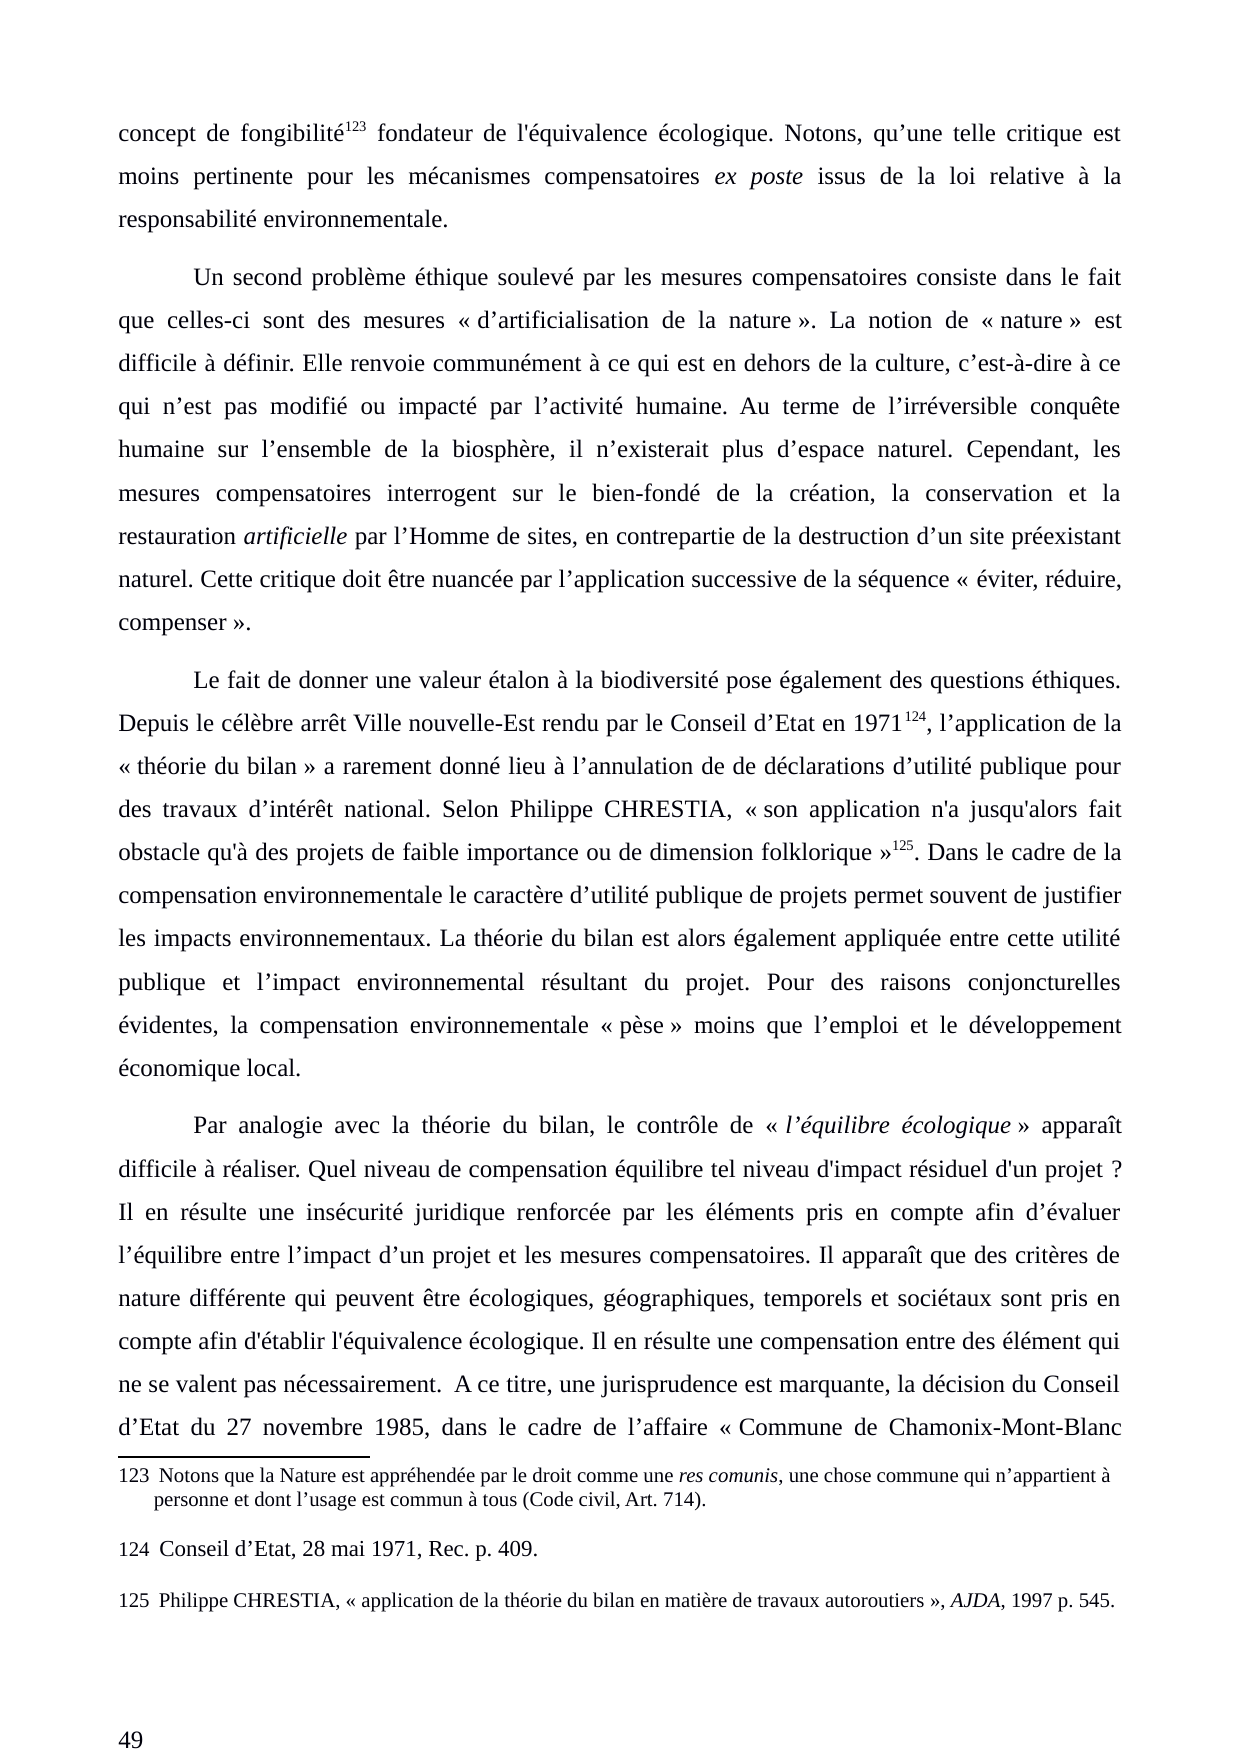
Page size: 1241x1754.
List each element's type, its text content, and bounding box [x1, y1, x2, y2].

text Conseil d’Etat, 28 mai 1971, Rec. p. 409. [118, 1535, 1122, 1561]
text Un second problème éthique soulevé par les mesures compensatoires consiste dans le fait que celles-ci sont des mesures « d’artificialisation de la nature ». La notion de « nature » est difficile à définir. Elle renvoie communément à ce qui est en dehors de la culture, c’est-à-dire à ce qui n’est pas modifié ou impacté par l’activité humaine. Au terme de l’irréversible conquête humaine sur l’ensemble de la biosphère, il n’existerait plus d’espace naturel. Cependant, les mesures compensatoires interrogent sur le bien-fondé de la création, la conservation et la restauration artificielle par l’Homme de sites, en contrepartie de la destruction d’un site préexistant naturel. Cette critique doit être nuancée par l’application successive de la séquence « éviter, réduire, compenser ». [118, 262, 1122, 636]
text Notons que la Nature est appréhendée par le droit comme une res comunis, une chose commune qui n’appartient à personne et dont l’usage est commun à tous (Code civil, Art. 714). [118, 1463, 1122, 1511]
text concept de fongibilité fondateur de l'équivalence écologique. Notons, qu’une telle critique est moins pertinente pour les mécanismes compensatoires ex poste issus de la loi relative à la responsabilité environnementale. [118, 118, 1122, 233]
text Par analogie avec la théorie du bilan, le contrôle de « l’équilibre écologique » apparaît difficile à réaliser. Quel niveau de compensation équilibre tel niveau d'impact résiduel d'un projet ?Il en résulte une insécurité juridique renforcée par les éléments pris en compte afin d’évaluer l’équilibre entre l’impact d’un projet et les mesures compensatoires. Il apparaît que des critères de nature différente qui peuvent être écologiques, géographiques, temporels et sociétaux sont pris en compte afin d'établir l'équivalence écologique. Il en résulte une compensation entre des élément qui ne se valent pas nécessairement. A ce titre, une jurisprudence est marquante, la décision du Conseil d’Etat du 27 novembre 1985, dans le cadre de l’affaire « Commune de Chamonix-Mont-Blanc [118, 1111, 1122, 1441]
text Le fait de donner une valeur étalon à la biodiversité pose également des questions éthiques. Depuis le célèbre arrêt Ville nouvelle-Est rendu par le Conseil d’Etat en 1971, l’application de la « théorie du bilan » a rarement donné lieu à l’annulation de de déclarations d’utilité publique pour des travaux d’intérêt national. Selon Philippe CHRESTIA, « son application n'a jusqu'alors fait obstacle qu'à des projets de faible importance ou de dimension folklorique ». Dans le cadre de la compensation environnementale le caractère d’utilité publique de projets permet souvent de justifier les impacts environnementaux. La théorie du bilan est alors également appliquée entre cette utilité publique et l’impact environnemental résultant du projet. Pour des raisons conjoncturelles évidentes, la compensation environnementale « pèse » moins que l’emploi et le développement économique local. [118, 665, 1122, 1082]
text Philippe CHRESTIA, « application de la théorie du bilan en matière de travaux autoroutiers », AJDA, 1997 p. 545. [118, 1588, 1122, 1612]
